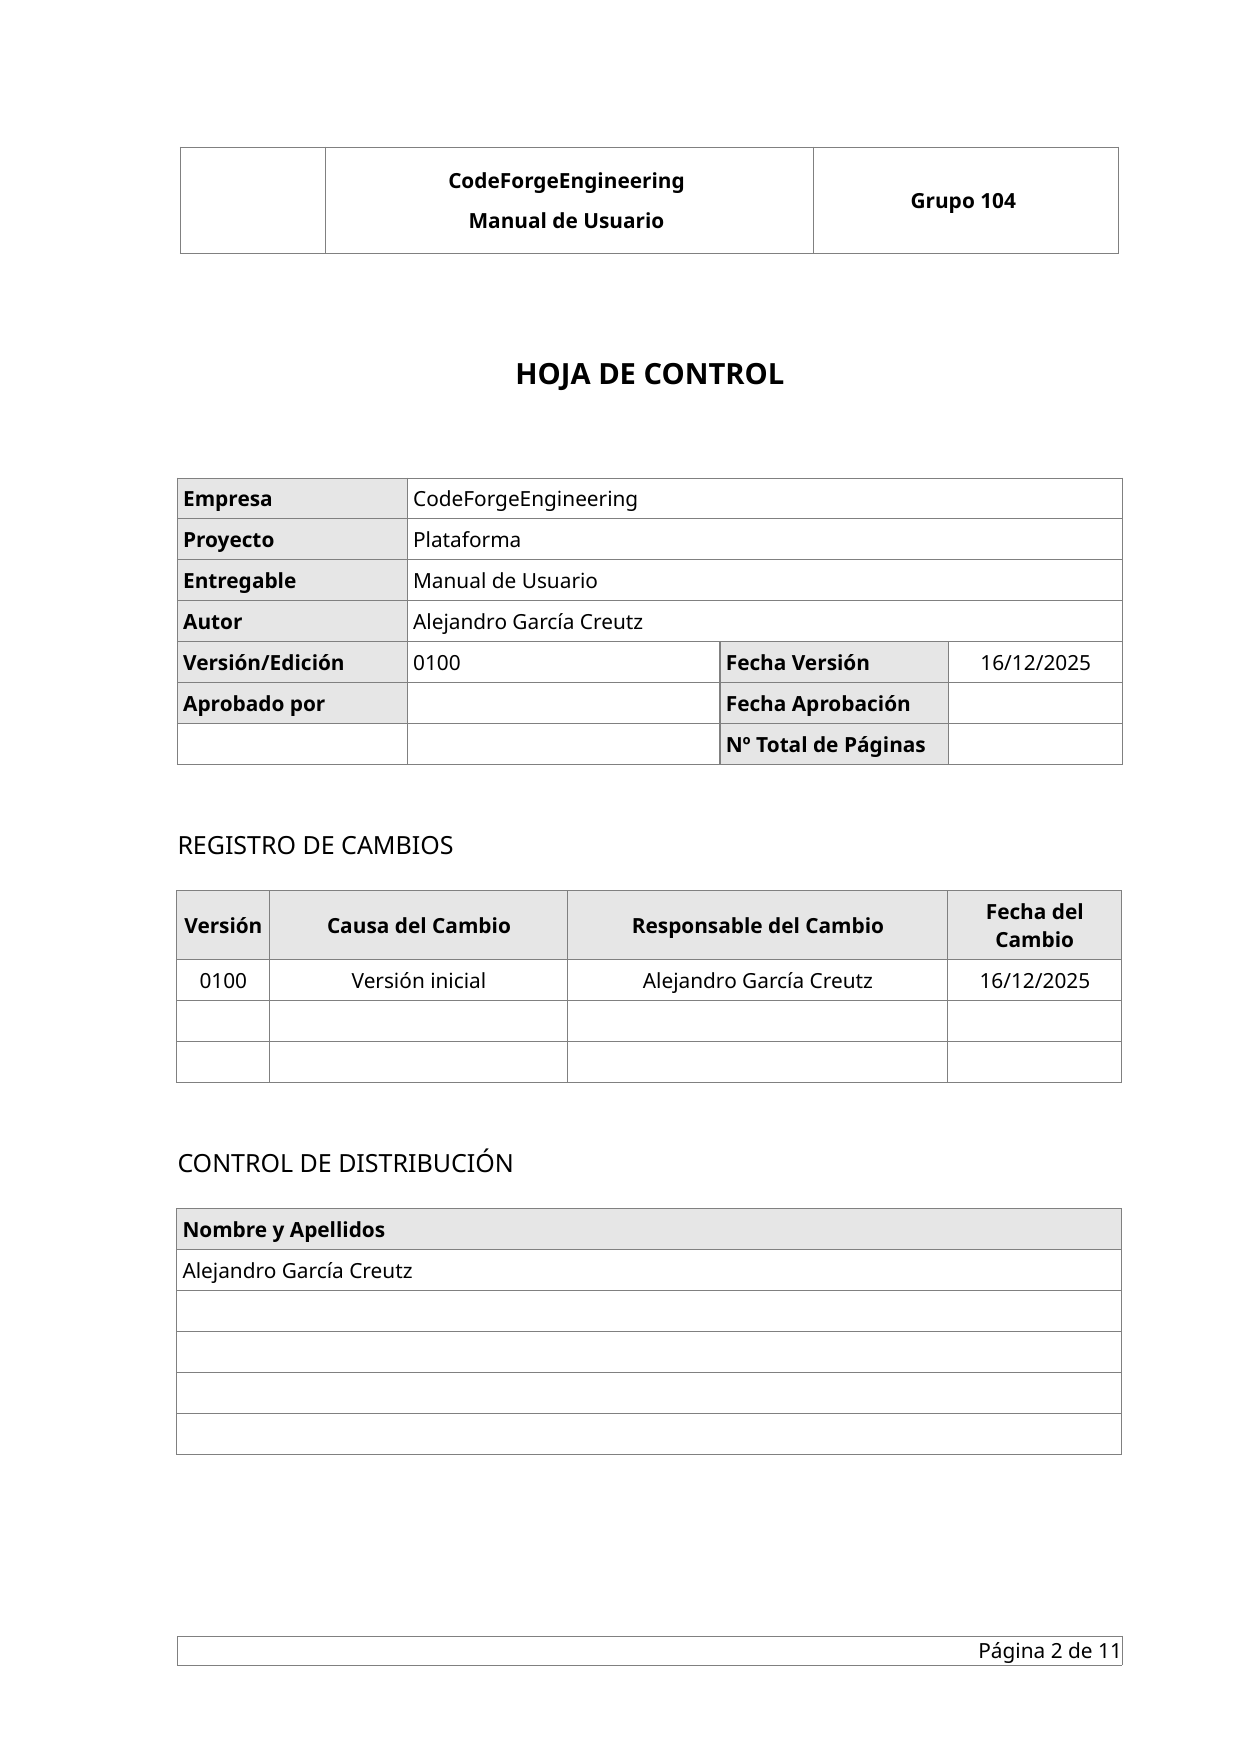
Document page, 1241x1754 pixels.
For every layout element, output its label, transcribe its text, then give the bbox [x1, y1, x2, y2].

text HOJA DE CONTROL [177, 353, 1122, 393]
table_cell 16/12/2025 [948, 960, 1121, 1000]
table_cell [948, 1042, 1121, 1082]
table_cell Alejandro García Creutz [568, 960, 947, 1000]
table_cell [270, 1042, 567, 1082]
table_cell Proyecto [178, 519, 407, 559]
table_cell Alejandro García Creutz [177, 1250, 1121, 1290]
table_cell Fecha Versión [721, 642, 948, 682]
table_cell [177, 1414, 1121, 1454]
table_header Fecha del Cambio [948, 891, 1121, 959]
table_header Responsable del Cambio [568, 891, 947, 959]
table_cell 0100 [177, 960, 269, 1000]
table_cell [177, 1332, 1121, 1372]
table_cell [949, 724, 1122, 764]
table_cell Aprobado por [178, 683, 407, 723]
table_cell [178, 724, 407, 764]
table_cell [568, 1001, 947, 1041]
table_cell Plataforma [408, 519, 1122, 559]
table_header Versión [177, 891, 269, 959]
table_header CodeForgeEngineering [408, 479, 1122, 518]
table_cell [408, 724, 719, 764]
table_header Nombre y Apellidos [177, 1209, 1121, 1249]
table_cell Versión inicial [270, 960, 567, 1000]
table_cell Alejandro García Creutz [408, 601, 1122, 641]
table_header Empresa [178, 479, 407, 518]
table_cell [177, 1001, 269, 1041]
table_cell 16/12/2025 [949, 642, 1122, 682]
table_header Causa del Cambio [270, 891, 567, 959]
table_cell [949, 683, 1122, 723]
table_cell [177, 1373, 1121, 1413]
table_cell [568, 1042, 947, 1082]
table_cell [270, 1001, 567, 1041]
table_cell Versión/Edición [178, 642, 407, 682]
table_cell Manual de Usuario [408, 560, 1122, 600]
table_cell Entregable [178, 560, 407, 600]
text CONTROL DE DISTRIBUCIÓN [177, 1146, 1122, 1180]
table_cell [408, 683, 719, 723]
table_cell Nº Total de Páginas [721, 724, 948, 764]
table_cell [177, 1042, 269, 1082]
table_cell Fecha Aprobación [721, 683, 948, 723]
text REGISTRO DE CAMBIOS [177, 827, 1122, 862]
table_cell [177, 1291, 1121, 1331]
table_cell [948, 1001, 1121, 1041]
table_cell Autor [178, 601, 407, 641]
table_cell 0100 [408, 642, 719, 682]
